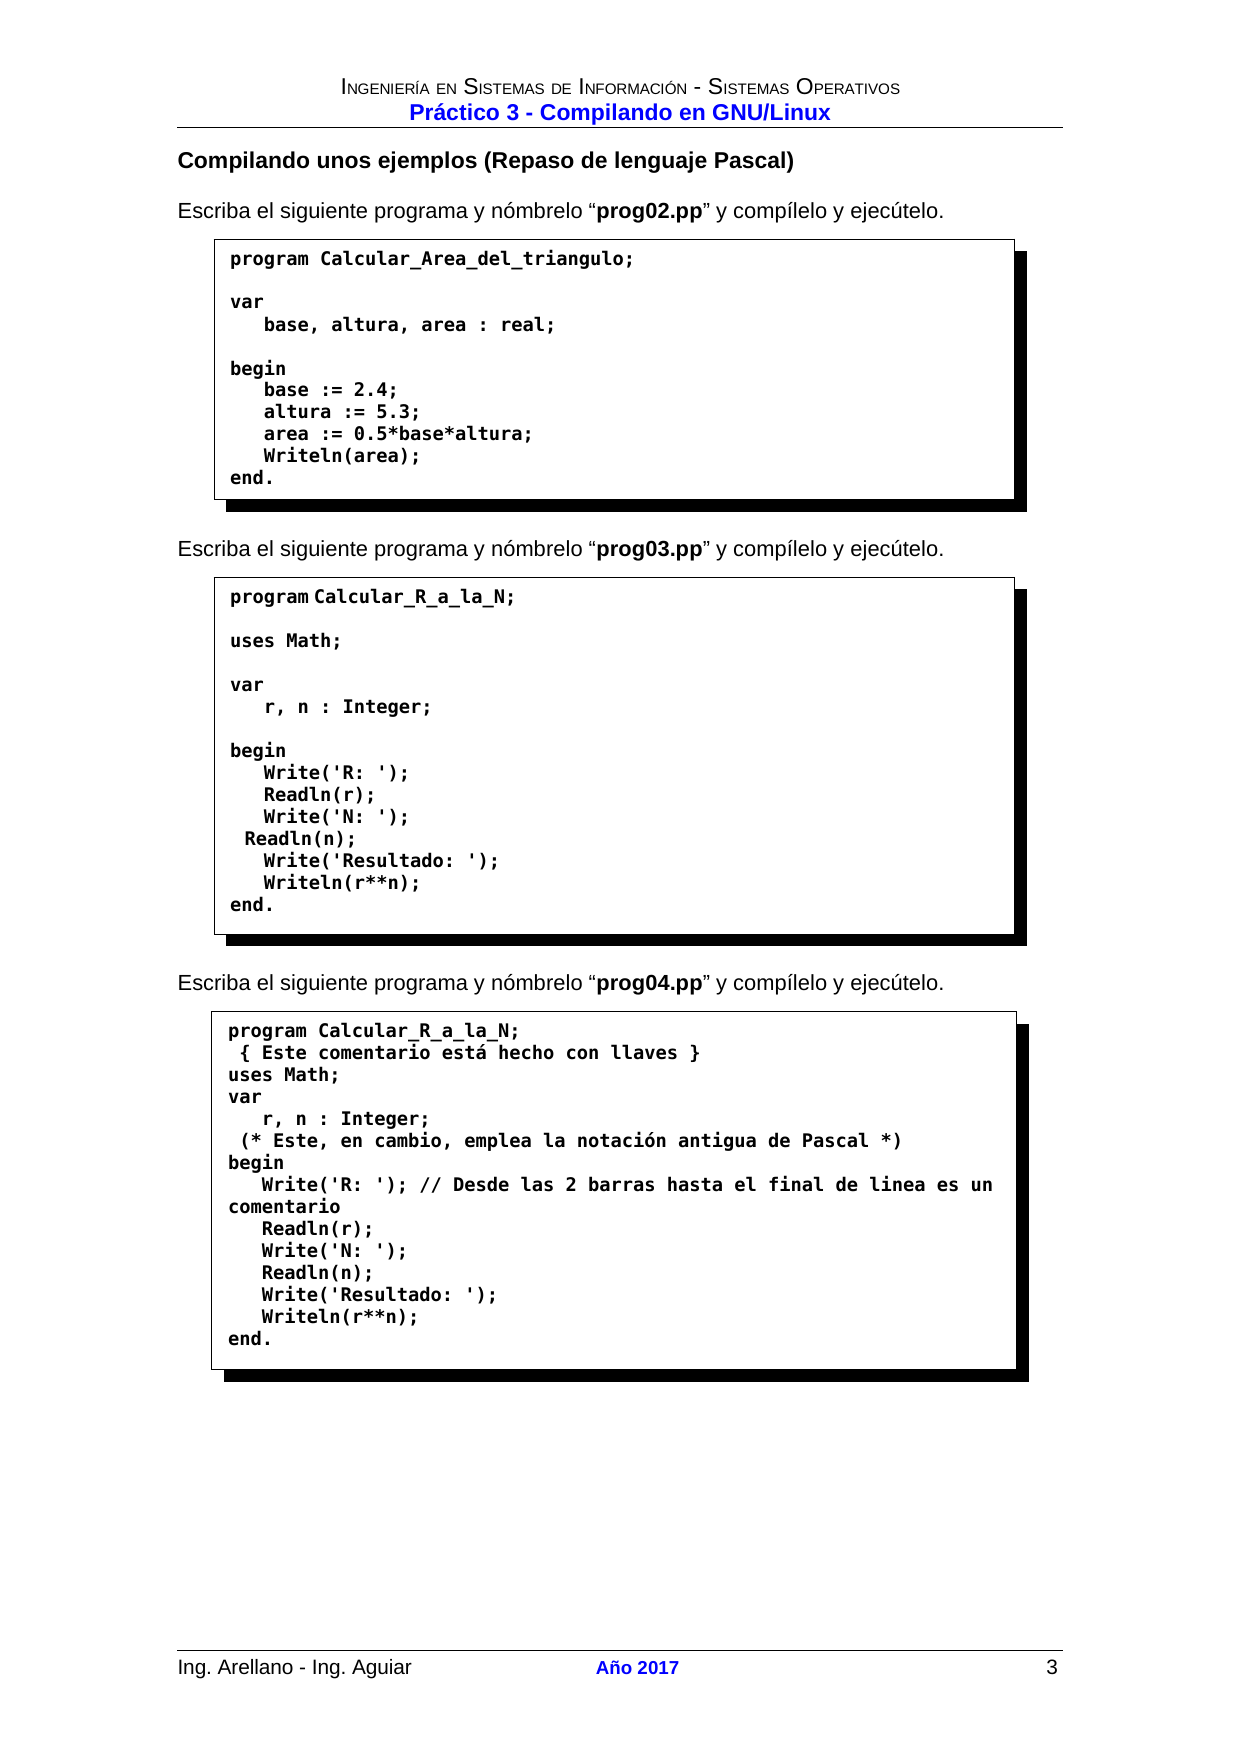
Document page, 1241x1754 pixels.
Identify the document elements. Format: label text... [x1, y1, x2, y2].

text begin [230, 357, 998, 379]
text var [230, 291, 998, 313]
text Write('Resultado: '); [228, 1284, 999, 1306]
text (* Este, en cambio, emplea la notación antigua de Pascal *) [228, 1130, 999, 1152]
text Write('Resultado: '); [230, 849, 998, 872]
text Escriba el siguiente programa y nómbrelo “prog04.pp” y compílelo y ejecútelo. [177, 971, 1063, 996]
text base, altura, area : real; [230, 313, 998, 335]
text uses Math; [228, 1064, 999, 1086]
text area := 0.5*base*altura; [230, 423, 998, 445]
text uses Math; [230, 630, 998, 652]
text end. [230, 467, 998, 489]
text r, n : Integer; [228, 1108, 999, 1130]
text var [230, 674, 998, 696]
text Escriba el siguiente programa y nómbrelo “prog02.pp” y compílelo y ejecútelo. [177, 198, 1063, 223]
text r, n : Integer; [230, 696, 998, 718]
text Readln(r); [230, 784, 998, 806]
text Writeln(r**n); [228, 1306, 999, 1328]
text Readln(n); [228, 1262, 999, 1284]
text Compilando unos ejemplos (Repaso de lenguaje Pascal) [177, 148, 1063, 173]
text Writeln(r**n); [230, 872, 998, 893]
text Write('R: '); [230, 762, 998, 784]
text Write('N: '); [228, 1240, 999, 1262]
text program Calcular_Area_del_triangulo; [230, 247, 998, 269]
text altura := 5.3; [230, 401, 998, 423]
text program Calcular_R_a_la_N; [230, 586, 998, 608]
text var [228, 1086, 999, 1108]
text end. [230, 893, 998, 916]
text { Este comentario está hecho con llaves } [228, 1042, 999, 1064]
text program Calcular_R_a_la_N; [228, 1020, 999, 1042]
text Readln(r); [228, 1218, 999, 1240]
text base := 2.4; [230, 379, 998, 401]
text end. [228, 1328, 999, 1350]
text Write('R: '); // Desde las 2 barras hasta el final de linea es un comentario [228, 1174, 999, 1218]
text Writeln(area); [230, 445, 998, 467]
text Readln(n); [230, 828, 998, 849]
text begin [228, 1152, 999, 1174]
text Write('N: '); [230, 806, 998, 828]
text Escriba el siguiente programa y nómbrelo “prog03.pp” y compílelo y ejecútelo. [177, 536, 1063, 561]
text begin [230, 740, 998, 762]
